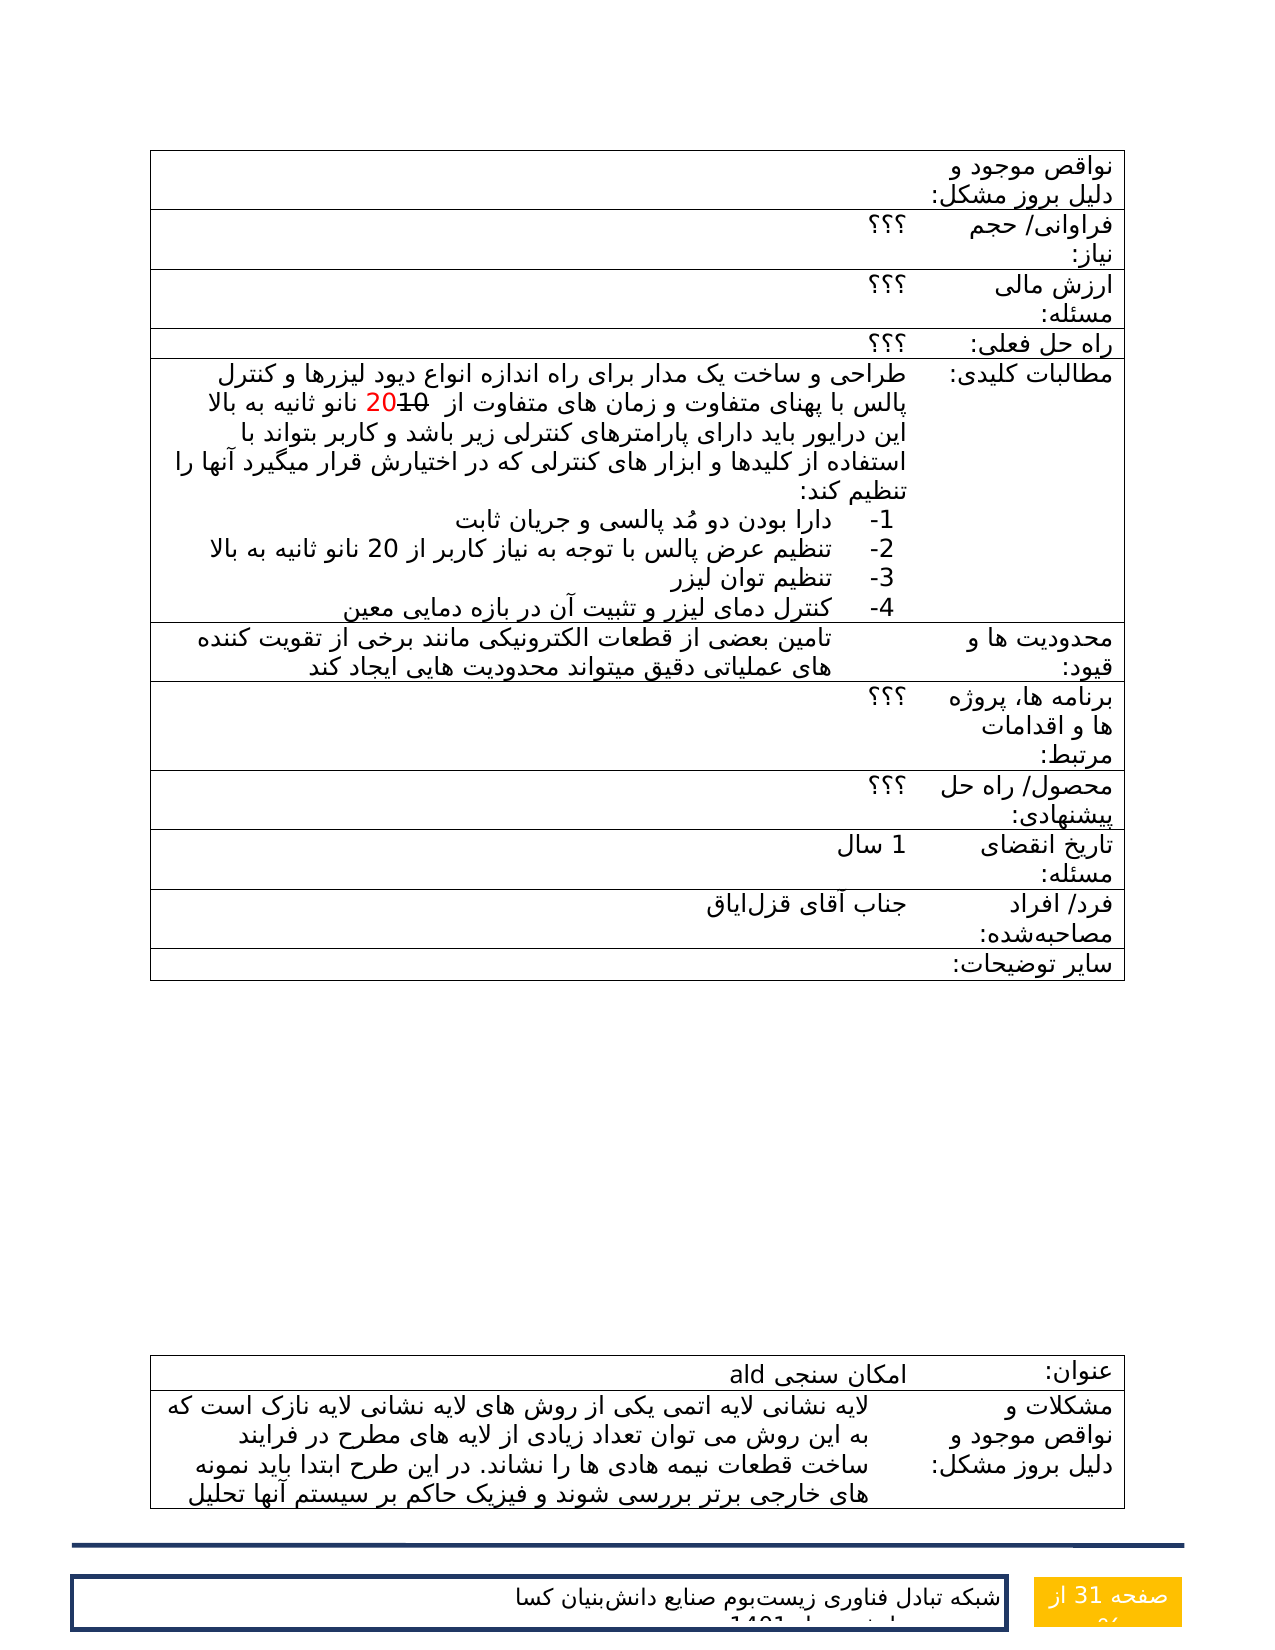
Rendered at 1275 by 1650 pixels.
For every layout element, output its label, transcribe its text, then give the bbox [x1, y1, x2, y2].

table_cell ؟؟؟ [151, 682, 918, 770]
table_header امکان سنجی ald [151, 1356, 918, 1390]
table_cell ؟؟؟ [151, 329, 918, 358]
table_cell محصول/ راه حل پیشنهادی: [918, 771, 1124, 829]
table_cell ارزش مالی مسئله: [918, 270, 1124, 328]
table_cell راه حل فعلی: [918, 329, 1124, 358]
table_cell [151, 949, 918, 980]
table_cell تامین بعضی از قطعات الکترونیکی مانند برخی از تقویت کننده های عملیاتی دقیق می‏تواند محدودیت هایی ایجاد کند [151, 623, 918, 681]
table_cell 1 سال [151, 830, 918, 888]
table_cell ؟؟؟ [151, 210, 918, 269]
table_cell سایر توضیحات: [918, 949, 1124, 980]
table_cell [151, 151, 918, 209]
table_header عنوان: [918, 1356, 1124, 1390]
table_cell فرد/ افراد مصاحبه‌شده: [918, 890, 1124, 948]
table_cell مشکلات و نواقص موجود و دلیل بروز مشکل: [918, 151, 1124, 209]
table_cell مشکلات و نواقص موجود و دلیل بروز مشکل: [918, 1391, 1124, 1508]
table_cell فراوانی/ حجم نیاز: [918, 210, 1124, 269]
table_cell برنامه ها، پروژه ها و اقدامات مرتبط: [918, 682, 1124, 770]
table_cell مطالبات کلیدی: [918, 359, 1124, 622]
table_cell ؟؟؟ [151, 771, 918, 829]
table_cell ؟؟؟ [151, 270, 918, 328]
table_cell تاریخ انقضای مسئله: [918, 830, 1124, 888]
table_cell طراحی و ساخت یک مدار برای راه اندازه انواع دیود لیزرها و کنترل پالس با پهنای متفاوت و زمان های متفاوت از 2010 نانو ثانیه به بالا این درایور باید دارای پارامتر‏های کنترلی زیر باشد و کاربر بتواند با استفاده از کلیدها و ابزار های کنترلی که در اختیارش قرار می‏گیرد آ‏ن‏ها را تنظیم کند: دارا بودن دو مُد پالسی و جریان ثابت تنظیم عرض پالس با توجه به نیاز کاربر از 20 نانو ثانیه به بالا تنظیم توان لیزر کنترل دمای لیزر و تثبیت آن در بازه دمایی معین [151, 359, 918, 622]
table_cell جناب آقای قزل‌ایاق [151, 890, 918, 948]
table_cell لایه نشانی لایه اتمی یکی از روش های لایه نشانی لایه نازک است که به این روش می توان تعداد زیادی از لایه های مطرح در فرایند ساخت قطعات نیمه هادی ها را نشاند. در این طرح ابتدا باید نمونه های خارجی برتر بررسی شوند و فیزیک حاکم بر سیستم آنها تحلیل شود. همینطور خطوط گاز و تامین گازهای این روش بصورت جامع بررسی شود. سپس طرحی برای ساخت نمونه داخلی این دستگاه به گونه ای ارائه شود که بتواند لایه هایی پیاپی از SiO2 و TiO2 و ... را بشاند. [151, 1391, 918, 1508]
table_cell محدودیت ها و قیود: [918, 623, 1124, 681]
